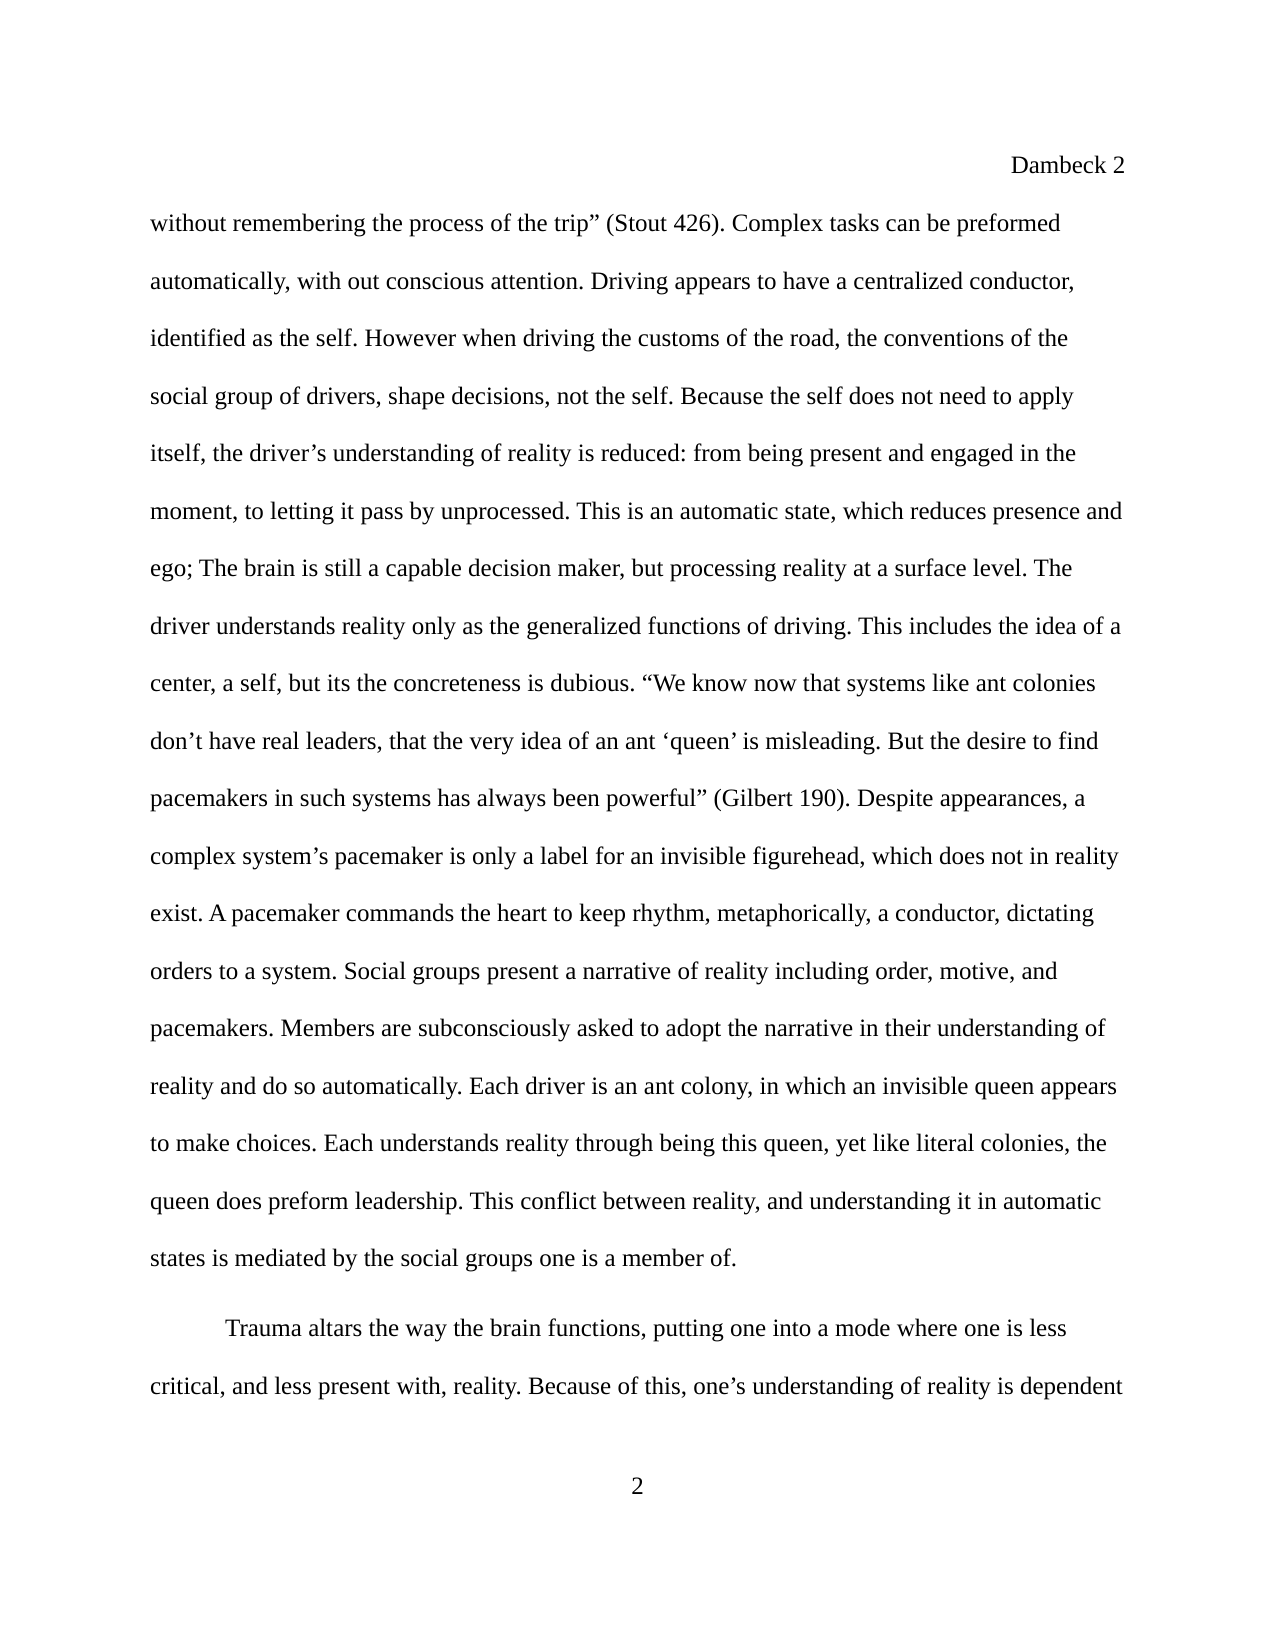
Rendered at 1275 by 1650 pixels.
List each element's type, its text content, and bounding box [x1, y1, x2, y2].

text without remembering the process of the trip” (Stout 426). Complex tasks can be preformed automatically, with out conscious attention. Driving appears to have a centralized conductor, identified as the self. However when driving the customs of the road, the conventions of the social group of drivers, shape decisions, not the self. Because the self does not need to apply itself, the driver’s understanding of reality is reduced: from being present and engaged in the moment, to letting it pass by unprocessed. This is an automatic state, which reduces presence and ego; The brain is still a capable decision maker, but processing reality at a surface level. The driver understands reality only as the generalized functions of driving. This includes the idea of a center, a self, but its the concreteness is dubious. “We know now that systems like ant colonies don’t have real leaders, that the very idea of an ant ‘queen’ is misleading. But the desire to find pacemakers in such systems has always been powerful” (Gilbert 190). Despite appearances, a complex system’s pacemaker is only a label for an invisible figurehead, which does not in reality exist. A pacemaker commands the heart to keep rhythm, metaphorically, a conductor, dictating orders to a system. Social groups present a narrative of reality including order, motive, and pacemakers. Members are subconsciously asked to adopt the narrative in their understanding of reality and do so automatically. Each driver is an ant colony, in which an invisible queen appears to make choices. Each understands reality through being this queen, yet like literal colonies, the queen does preform leadership. This conflict between reality, and understanding it in automatic states is mediated by the social groups one is a member of. [150, 208, 1125, 1272]
text Trauma altars the way the brain functions, putting one into a mode where one is less critical, and less present with, reality. Because of this, one’s understanding of reality is dependent [150, 1313, 1125, 1399]
